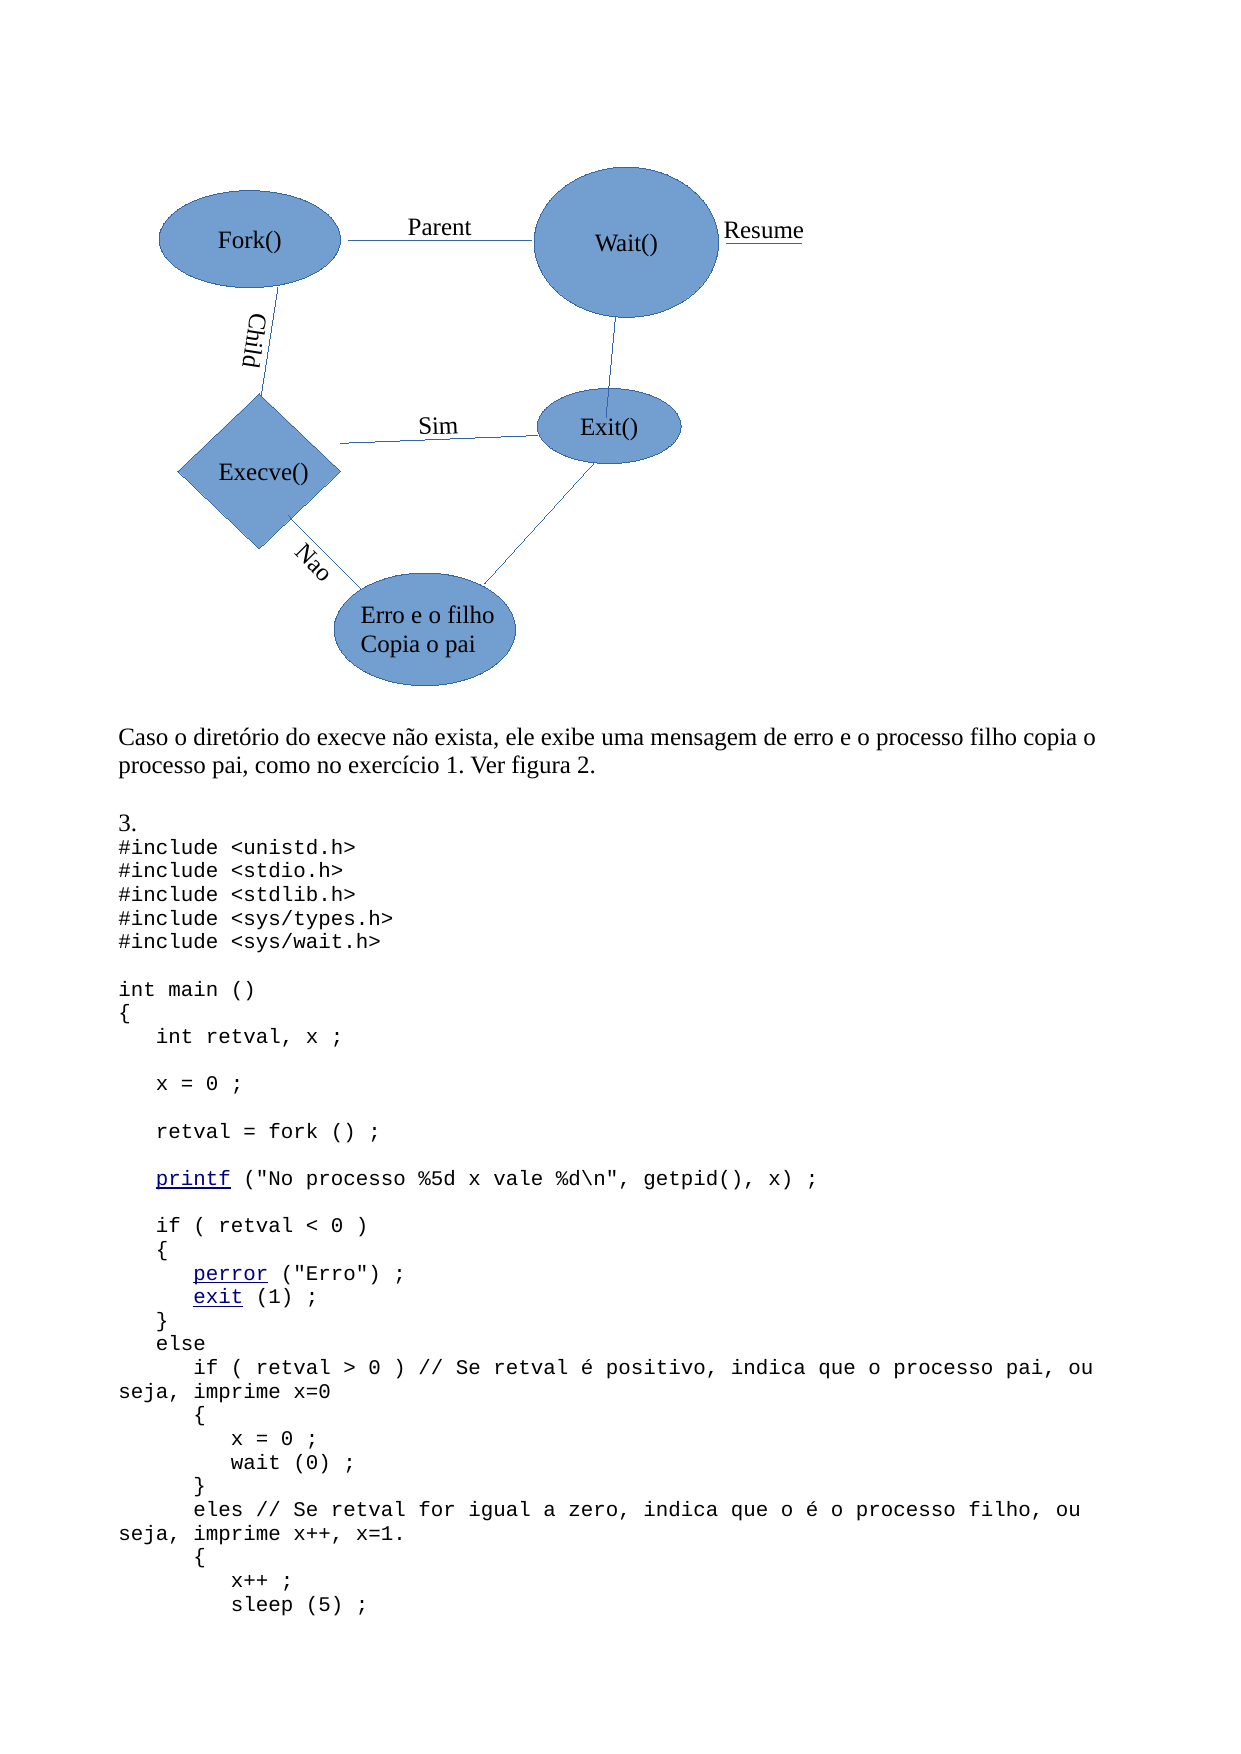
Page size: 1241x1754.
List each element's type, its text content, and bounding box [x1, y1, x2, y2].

text eles // Se retval for igual a zero, indica que o é o processo filho, ou seja, imprime x++, x=1. [118, 1499, 1122, 1546]
text if ( retval > 0 ) // Se retval é positivo, indica que o processo pai, ou seja, imprime x=0 [118, 1357, 1122, 1404]
text { [118, 1002, 1122, 1026]
text perror ("Erro") ; [118, 1262, 1122, 1286]
text #include <stdlib.h> [118, 884, 1122, 908]
text int retval, x ; [118, 1026, 1122, 1050]
text x++ ; [118, 1570, 1122, 1593]
text { [118, 1404, 1122, 1428]
text x = 0 ; [118, 1428, 1122, 1452]
text #include <sys/wait.h> [118, 931, 1122, 955]
text #include <stdio.h> [118, 861, 1122, 884]
text printf ("No processo %5d x vale %d\n", getpid(), x) ; [118, 1168, 1122, 1192]
text #include <sys/types.h> [118, 908, 1122, 931]
text x = 0 ; [118, 1073, 1122, 1097]
text int main () [118, 979, 1122, 1002]
text if ( retval < 0 ) [118, 1215, 1122, 1239]
text 3. [118, 808, 1122, 837]
text retval = fork () ; [118, 1121, 1122, 1144]
text #include <unistd.h> [118, 837, 1122, 861]
text else [118, 1333, 1122, 1357]
text exit (1) ; [118, 1286, 1122, 1310]
text sleep (5) ; [118, 1593, 1122, 1617]
text { [118, 1239, 1122, 1262]
text } [118, 1310, 1122, 1333]
text Caso o diretório do execve não exista, ele exibe uma mensagem de erro e o processo filho copia o processo pai, como no exercício 1. Ver figura 2. [118, 722, 1122, 779]
text } [118, 1475, 1122, 1499]
text { [118, 1546, 1122, 1570]
text wait (0) ; [118, 1452, 1122, 1475]
